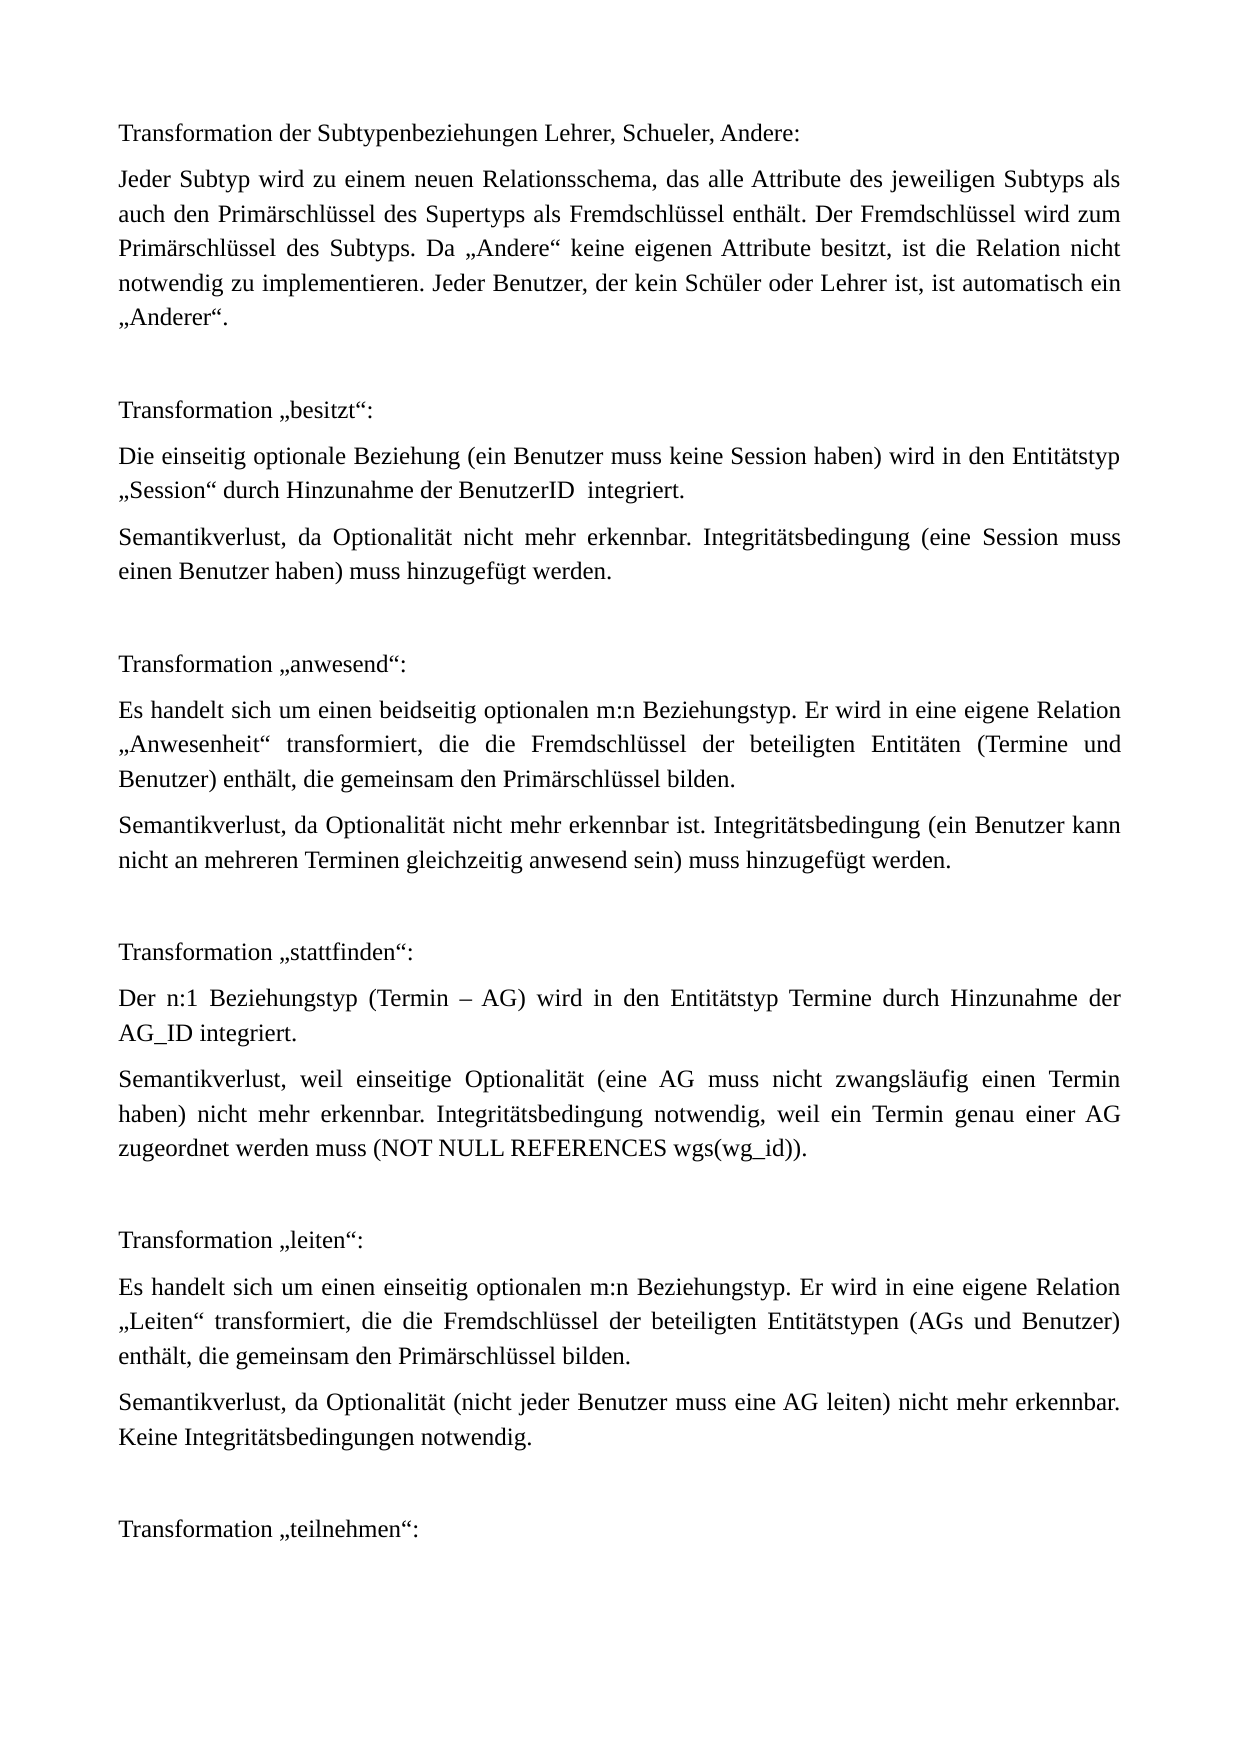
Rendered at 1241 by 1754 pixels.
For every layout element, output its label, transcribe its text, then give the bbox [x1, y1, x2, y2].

text Es handelt sich um einen beidseitig optionalen m:n Beziehungstyp. Er wird in eine eigene Relation „Anwesenheit“ transformiert, die die Fremdschlüssel der beteiligten Entitäten (Termine und Benutzer) enthält, die gemeinsam den Primärschlüssel bilden. [118, 695, 1122, 793]
text Transformation „stattfinden“: [118, 937, 1122, 966]
text Semantikverlust, da Optionalität (nicht jeder Benutzer muss eine AG leiten) nicht mehr erkennbar. Keine Integritätsbedingungen notwendig. [118, 1387, 1122, 1450]
text Transformation „teilnehmen“: [118, 1514, 1122, 1543]
text Die einseitig optionale Beziehung (ein Benutzer muss keine Session haben) wird in den Entitätstyp „Session“ durch Hinzunahme der BenutzerID integriert. [118, 441, 1122, 504]
text Transformation „leiten“: [118, 1226, 1122, 1254]
text Der n:1 Beziehungstyp (Termin – AG) wird in den Entitätstyp Termine durch Hinzunahme der AG_ID integriert. [118, 983, 1122, 1047]
text Transformation „anwesend“: [118, 649, 1122, 677]
text Es handelt sich um einen einseitig optionalen m:n Beziehungstyp. Er wird in eine eigene Relation „Leiten“ transformiert, die die Fremdschlüssel der beteiligten Entitätstypen (AGs und Benutzer) enthält, die gemeinsam den Primärschlüssel bilden. [118, 1272, 1122, 1369]
text Jeder Subtyp wird zu einem neuen Relationsschema, das alle Attribute des jeweiligen Subtyps als auch den Primärschlüssel des Supertyps als Fremdschlüssel enthält. Der Fremdschlüssel wird zum Primärschlüssel des Subtyps. Da „Andere“ keine eigenen Attribute besitzt, ist die Relation nicht notwendig zu implementieren. Jeder Benutzer, der kein Schüler oder Lehrer ist, ist automatisch ein „Anderer“. [118, 164, 1122, 331]
text Transformation der Subtypenbeziehungen Lehrer, Schueler, Andere: [118, 118, 1122, 147]
text Semantikverlust, da Optionalität nicht mehr erkennbar ist. Integritätsbedingung (ein Benutzer kann nicht an mehreren Terminen gleichzeitig anwesend sein) muss hinzugefügt werden. [118, 810, 1122, 873]
text Semantikverlust, weil einseitige Optionalität (eine AG muss nicht zwangsläufig einen Termin haben) nicht mehr erkennbar. Integritätsbedingung notwendig, weil ein Termin genau einer AG zugeordnet werden muss (NOT NULL REFERENCES wgs(wg_id)). [118, 1064, 1122, 1162]
text Transformation „besitzt“: [118, 395, 1122, 423]
text Semantikverlust, da Optionalität nicht mehr erkennbar. Integritätsbedingung (eine Session muss einen Benutzer haben) muss hinzugefügt werden. [118, 522, 1122, 585]
